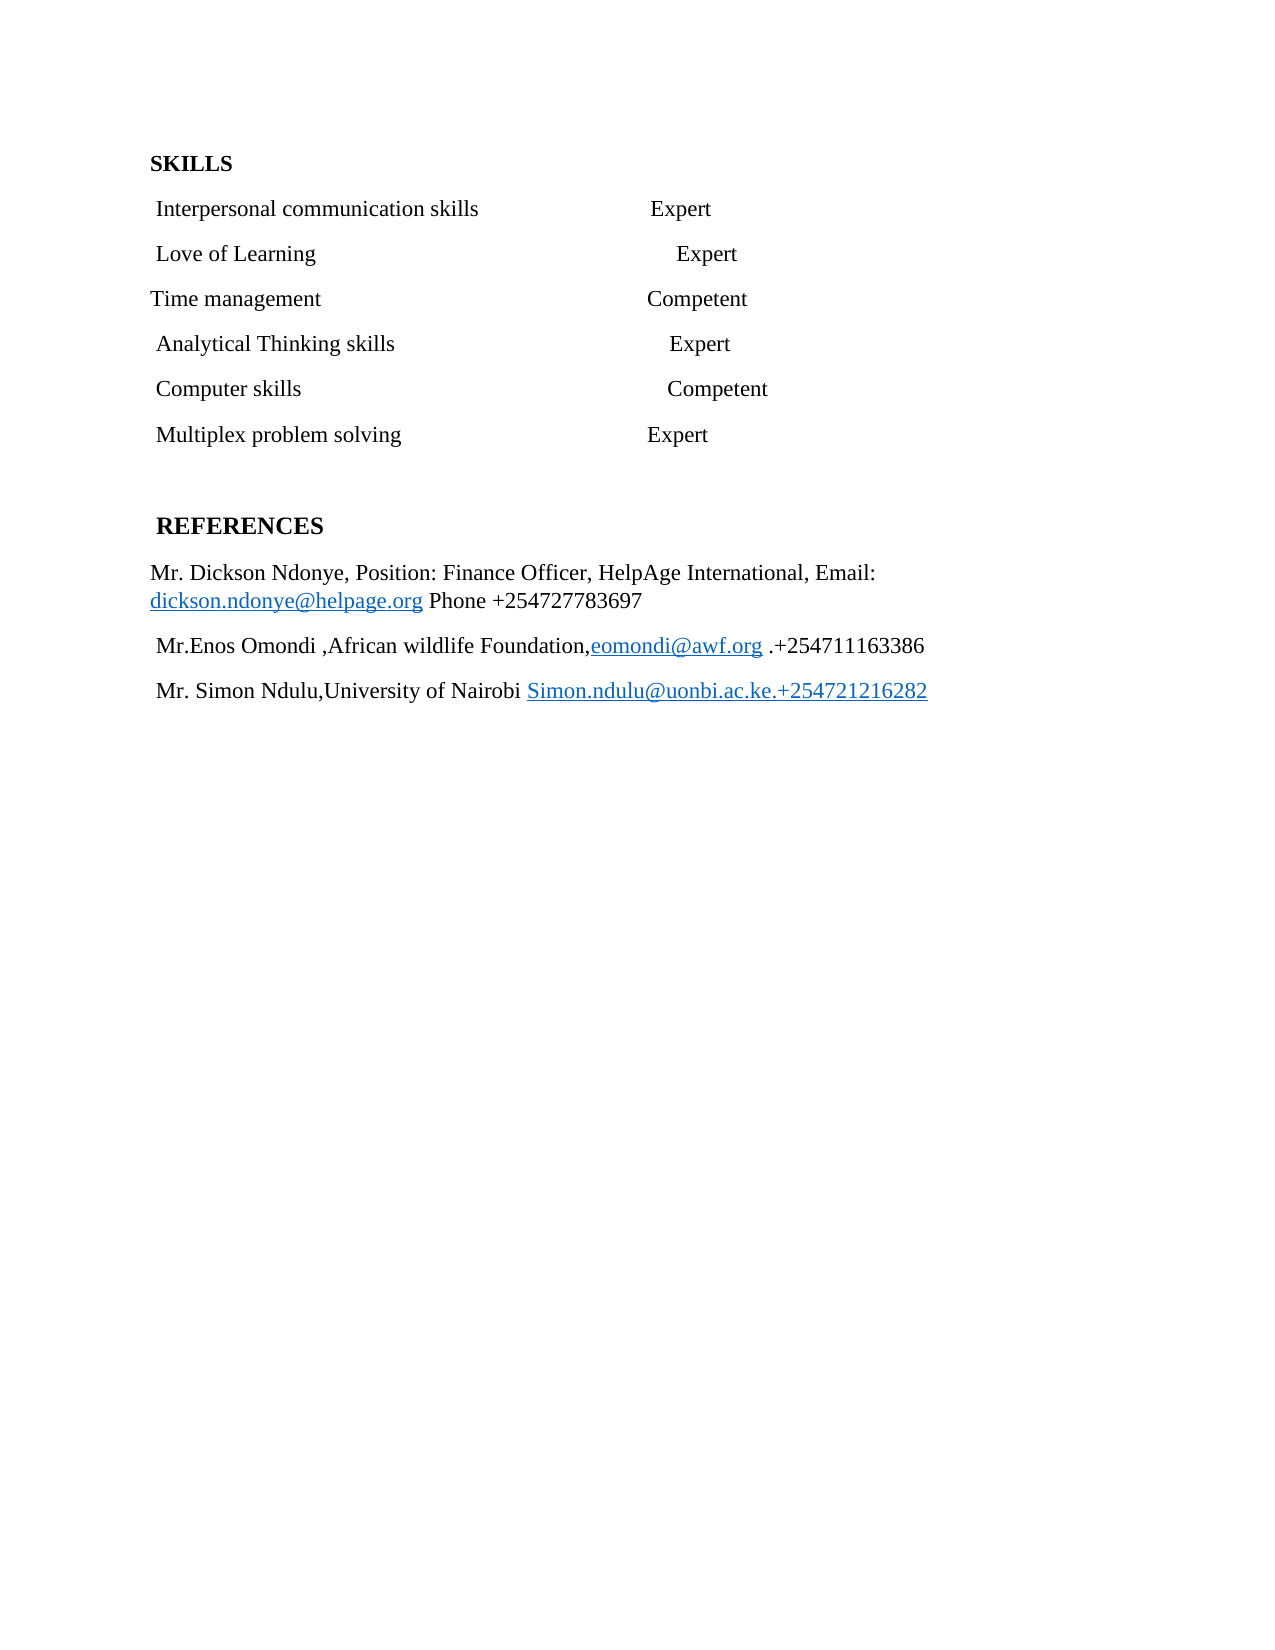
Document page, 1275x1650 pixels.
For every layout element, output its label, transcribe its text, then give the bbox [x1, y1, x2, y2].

text Love of Learning Expert [150, 240, 1125, 267]
text Mr. Simon Ndulu,University of Nairobi Simon.ndulu@uonbi.ac.ke.+254721216282 [150, 677, 1125, 703]
text Mr. Dickson Ndonye, Position: Finance Officer, HelpAge International, Email: dickson.ndonye@helpage.org Phone +254727783697 [150, 558, 1125, 613]
text Analytical Thinking skills Expert [150, 330, 1125, 357]
text Computer skills Competent [150, 376, 1125, 402]
text Mr.Enos Omondi ,African wildlife Foundation,eomondi@awf.org .+254711163386 [150, 632, 1125, 658]
text Time management Competent [150, 285, 1125, 312]
text REFERENCES [150, 511, 1125, 539]
text Interpersonal communication skills Expert [150, 195, 1125, 221]
text Multiplex problem solving Expert [150, 421, 1125, 447]
text SKILLS [150, 150, 1125, 176]
